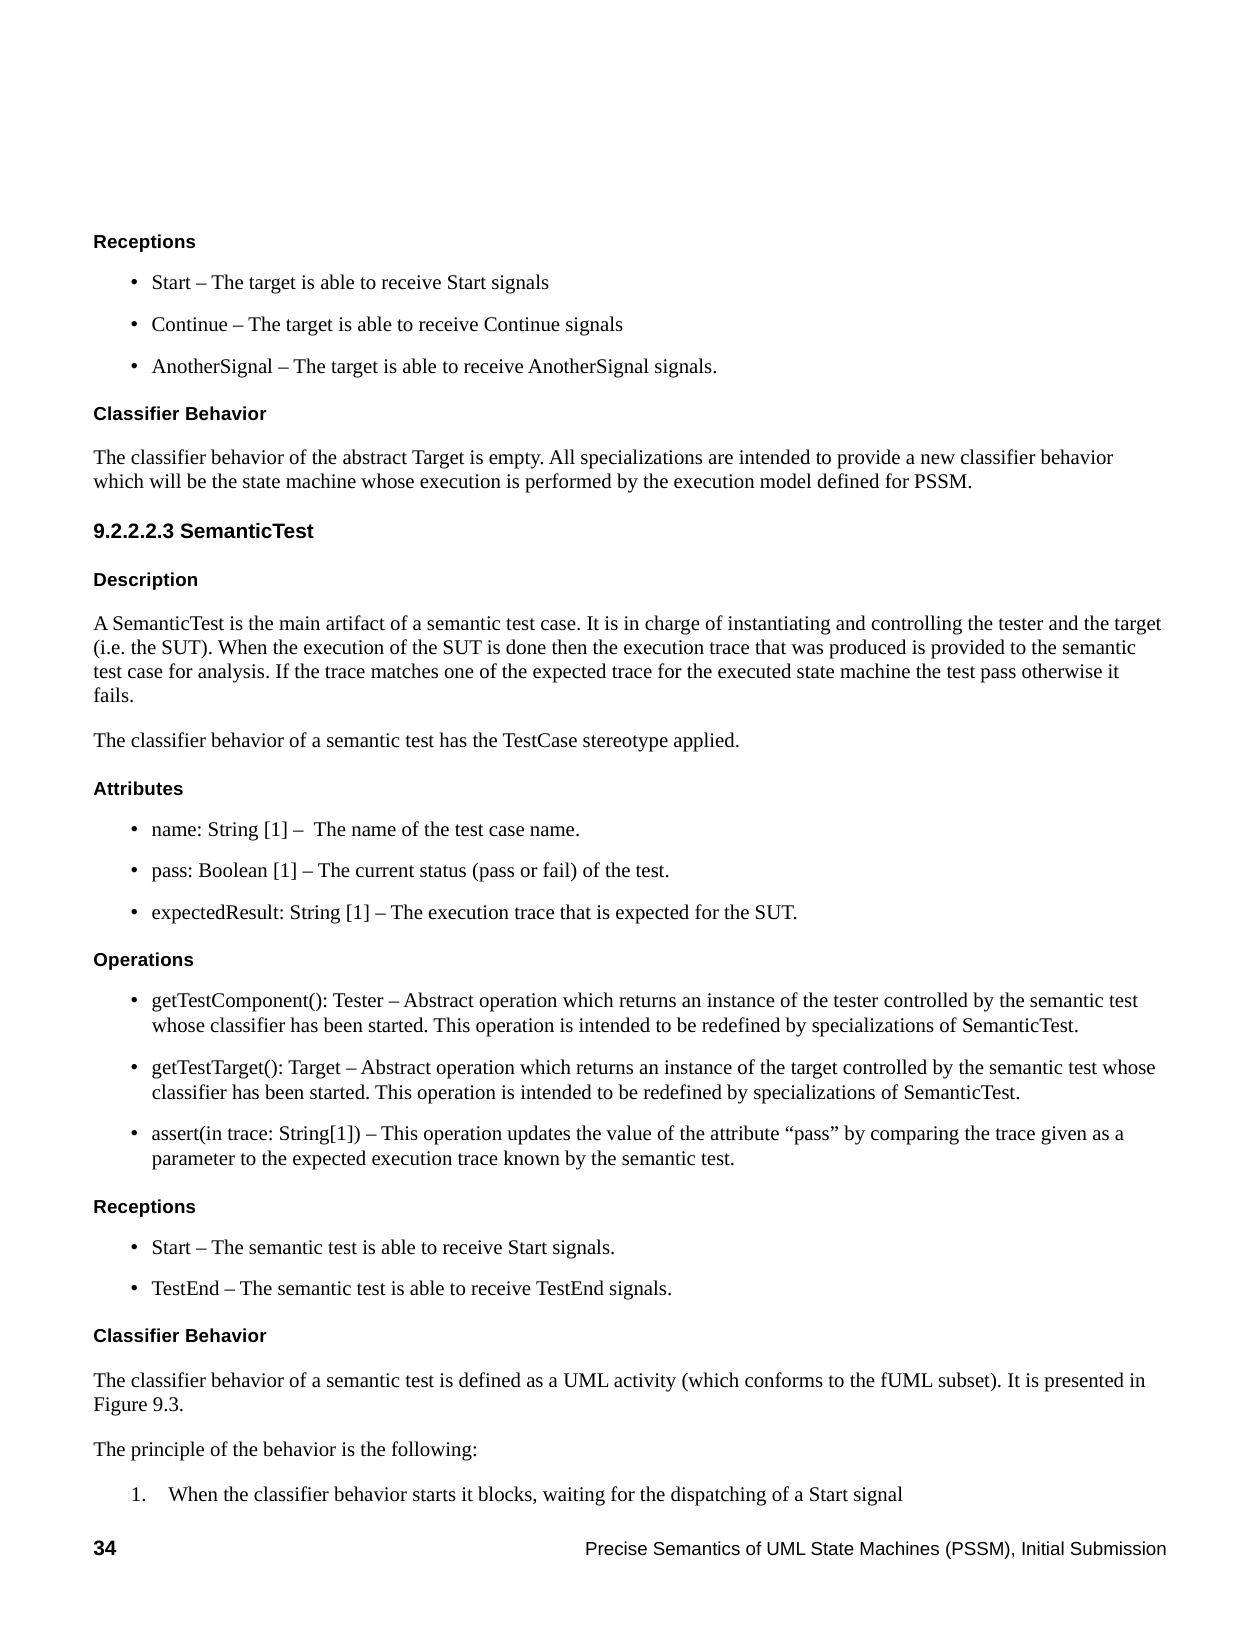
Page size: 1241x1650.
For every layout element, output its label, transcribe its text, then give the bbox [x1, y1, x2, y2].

text The classifier behavior of a semantic test has the TestCase stereotype applied. [93, 728, 1164, 752]
text The classifier behavior of the abstract Target is empty. All specializations are intended to provide a new classifier behavior which will be the state machine whose execution is performed by the execution model defined for PSSM. [93, 445, 1164, 493]
subtitle Description [93, 568, 1164, 590]
subtitle Classifier Behavior [93, 403, 1164, 424]
list Continue – The target is able to receive Continue signals [131, 311, 1164, 336]
subtitle Receptions [93, 1195, 1164, 1217]
subtitle Operations [93, 949, 1164, 970]
list expectedResult: String [1] – The execution trace that is expected for the SUT. [131, 899, 1164, 924]
subtitle Receptions [93, 231, 1164, 253]
list Start – The target is able to receive Start signals [131, 269, 1164, 294]
list When the classifier behavior starts it blocks, waiting for the dispatching of a Start signal [131, 1482, 1164, 1506]
list pass: Boolean [1] – The current status (pass or fail) of the test. [131, 857, 1164, 882]
text A SemanticTest is the main artifact of a semantic test case. It is in charge of instantiating and controlling the tester and the target (i.e. the SUT). When the execution of the SUT is done then the execution trace that was produced is provided to the semantic test case for analysis. If the trace matches one of the expected trace for the executed state machine the test pass otherwise it fails. [93, 611, 1164, 707]
list assert(in trace: String[1]) – This operation updates the value of the attribute “pass” by comparing the trace given as a parameter to the expected execution trace known by the semantic test. [131, 1120, 1164, 1170]
list getTestTarget(): Target – Abstract operation which returns an instance of the target controlled by the semantic test whose classifier has been started. This operation is intended to be redefined by specializations of SemanticTest. [131, 1054, 1164, 1104]
subtitle SemanticTest [93, 518, 1164, 543]
subtitle Attributes [93, 777, 1164, 799]
subtitle Classifier Behavior [93, 1325, 1164, 1347]
list getTestComponent(): Tester – Abstract operation which returns an instance of the tester controlled by the semantic test whose classifier has been started. This operation is intended to be redefined by specializations of SemanticTest. [131, 987, 1164, 1037]
list TestEnd – The semantic test is able to receive TestEnd signals. [131, 1275, 1164, 1300]
list name: String [1] – The name of the test case name. [131, 816, 1164, 841]
text The principle of the behavior is the following: [93, 1437, 1164, 1461]
list AnotherSignal – The target is able to receive AnotherSignal signals. [131, 353, 1164, 378]
text The classifier behavior of a semantic test is defined as a UML activity (which conforms to the fUML subset). It is presented in Figure 9.3. [93, 1368, 1164, 1416]
list Start – The semantic test is able to receive Start signals. [131, 1234, 1164, 1259]
